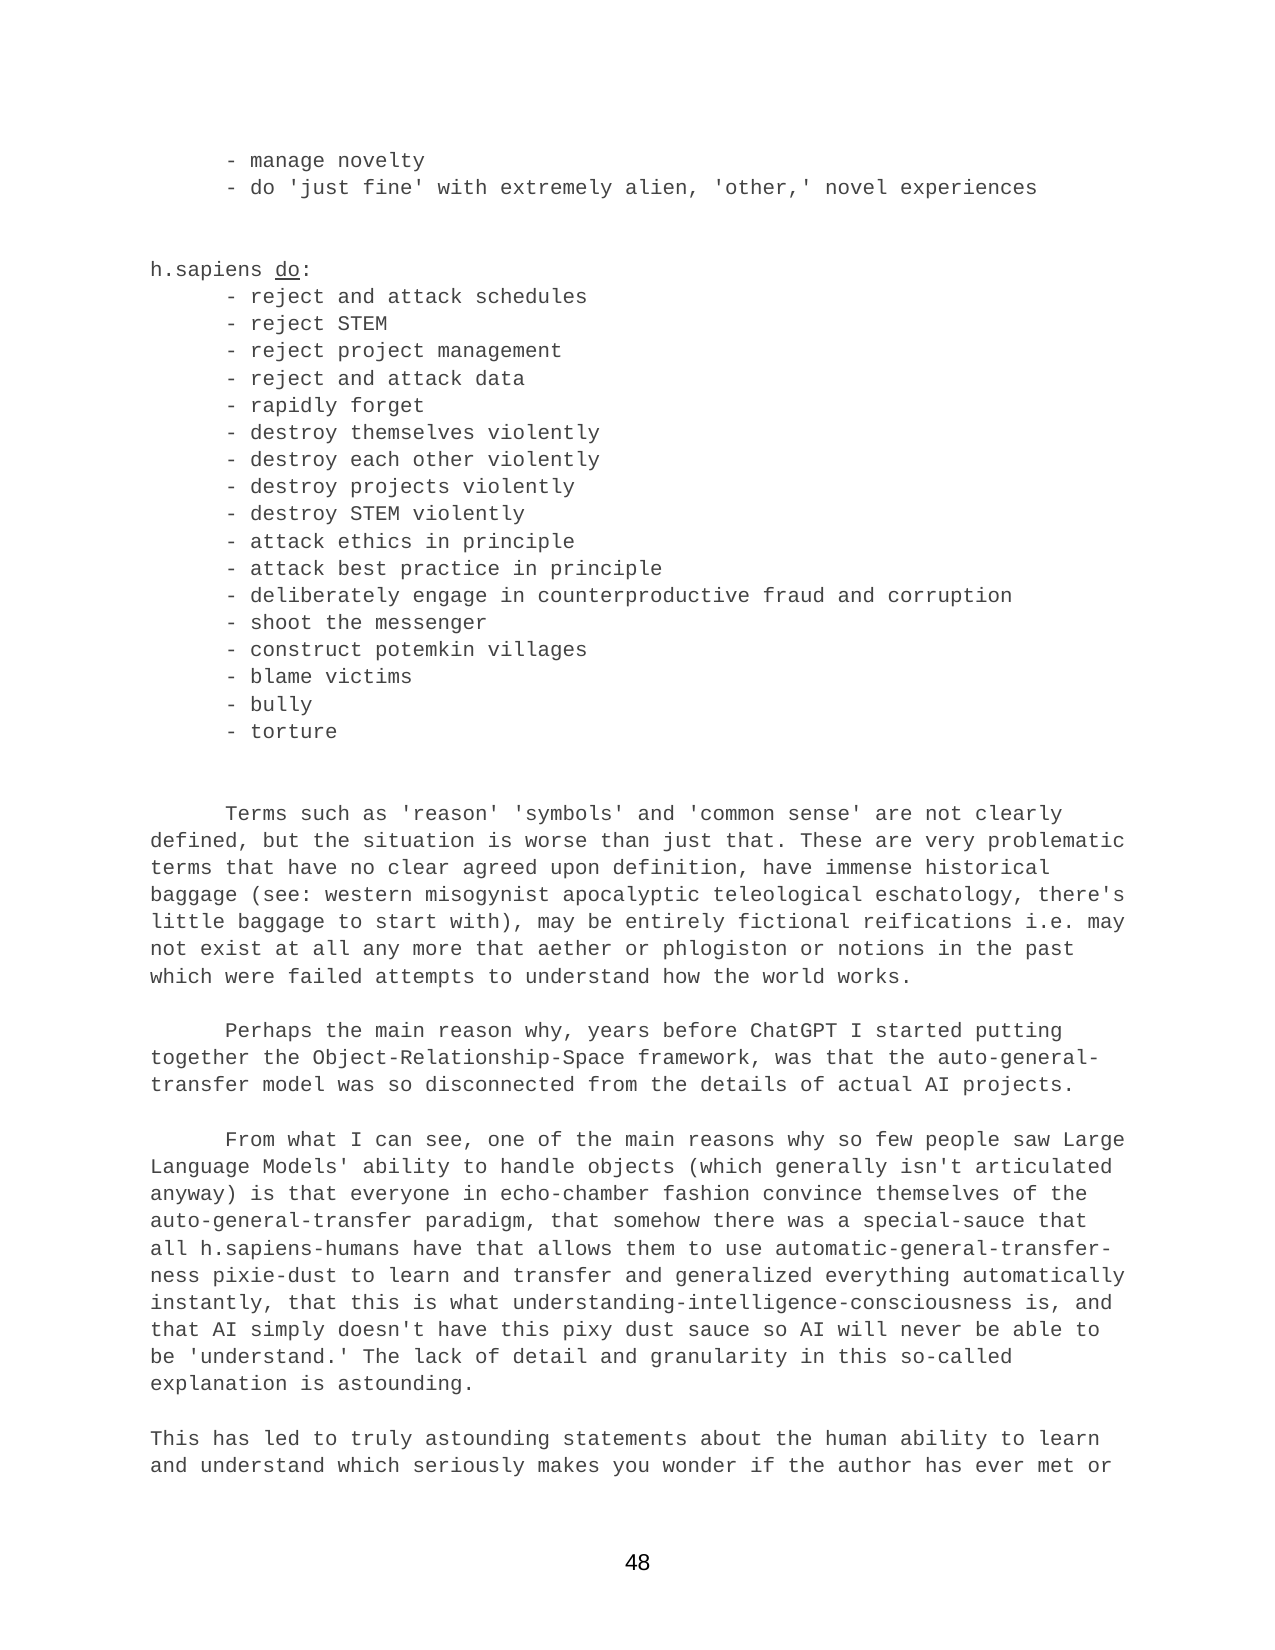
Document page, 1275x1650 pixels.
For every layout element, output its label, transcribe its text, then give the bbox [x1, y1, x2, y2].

text Perhaps the main reason why, years before ChatGPT I started putting together the Object-Relationship-Space framework, was that the auto-general-transfer model was so disconnected from the details of actual AI projects. [150, 1020, 1125, 1098]
text - construct potemkin villages [150, 639, 1125, 663]
text - bully [150, 694, 1125, 717]
text h.sapiens do: [150, 259, 1125, 282]
text - manage novelty [150, 150, 1125, 174]
text From what I can see, one of the main reasons why so few people saw Large Language Models' ability to handle objects (which generally isn't articulated anyway) is that everyone in echo-chamber fashion convince themselves of the auto-general-transfer paradigm, that somehow there was a special-sauce that all h.sapiens-humans have that allows them to use automatic-general-transfer-ness pixie-dust to learn and transfer and generalized everything automatically instantly, that this is what understanding-intelligence-consciousness is, and that AI simply doesn't have this pixy dust sauce so AI will never be able to be 'understand.' The lack of detail and granularity in this so-called explanation is astounding. [150, 1129, 1125, 1397]
text - reject project management [150, 340, 1125, 364]
text - reject and attack schedules [150, 286, 1125, 309]
text - destroy themselves violently [150, 422, 1125, 446]
text - destroy STEM violently [150, 503, 1125, 527]
text - do 'just fine' with extremely alien, 'other,' novel experiences [150, 177, 1125, 201]
text - deliberately engage in counterproductive fraud and corruption [150, 585, 1125, 609]
text - rapidly forget [150, 395, 1125, 418]
text - reject STEM [150, 313, 1125, 337]
text - blame victims [150, 667, 1125, 690]
text - torture [150, 721, 1125, 744]
text - destroy projects violently [150, 476, 1125, 500]
text - attack ethics in principle [150, 531, 1125, 554]
text - destroy each other violently [150, 449, 1125, 473]
text This has led to truly astounding statements about the human ability to learn and understand which seriously makes you wonder if the author has ever met or [150, 1428, 1125, 1479]
text - attack best practice in principle [150, 558, 1125, 581]
text - reject and attack data [150, 367, 1125, 391]
text - shoot the messenger [150, 612, 1125, 636]
text Terms such as 'reason' 'symbols' and 'common sense' are not clearly defined, but the situation is worse than just that. These are very problematic terms that have no clear agreed upon definition, have immense historical baggage (see: western misogynist apocalyptic teleological eschatology, there's little baggage to start with), may be entirely fictional reifications i.e. may not exist at all any more that aether or phlogiston or notions in the past which were failed attempts to understand how the world works. [150, 802, 1125, 989]
